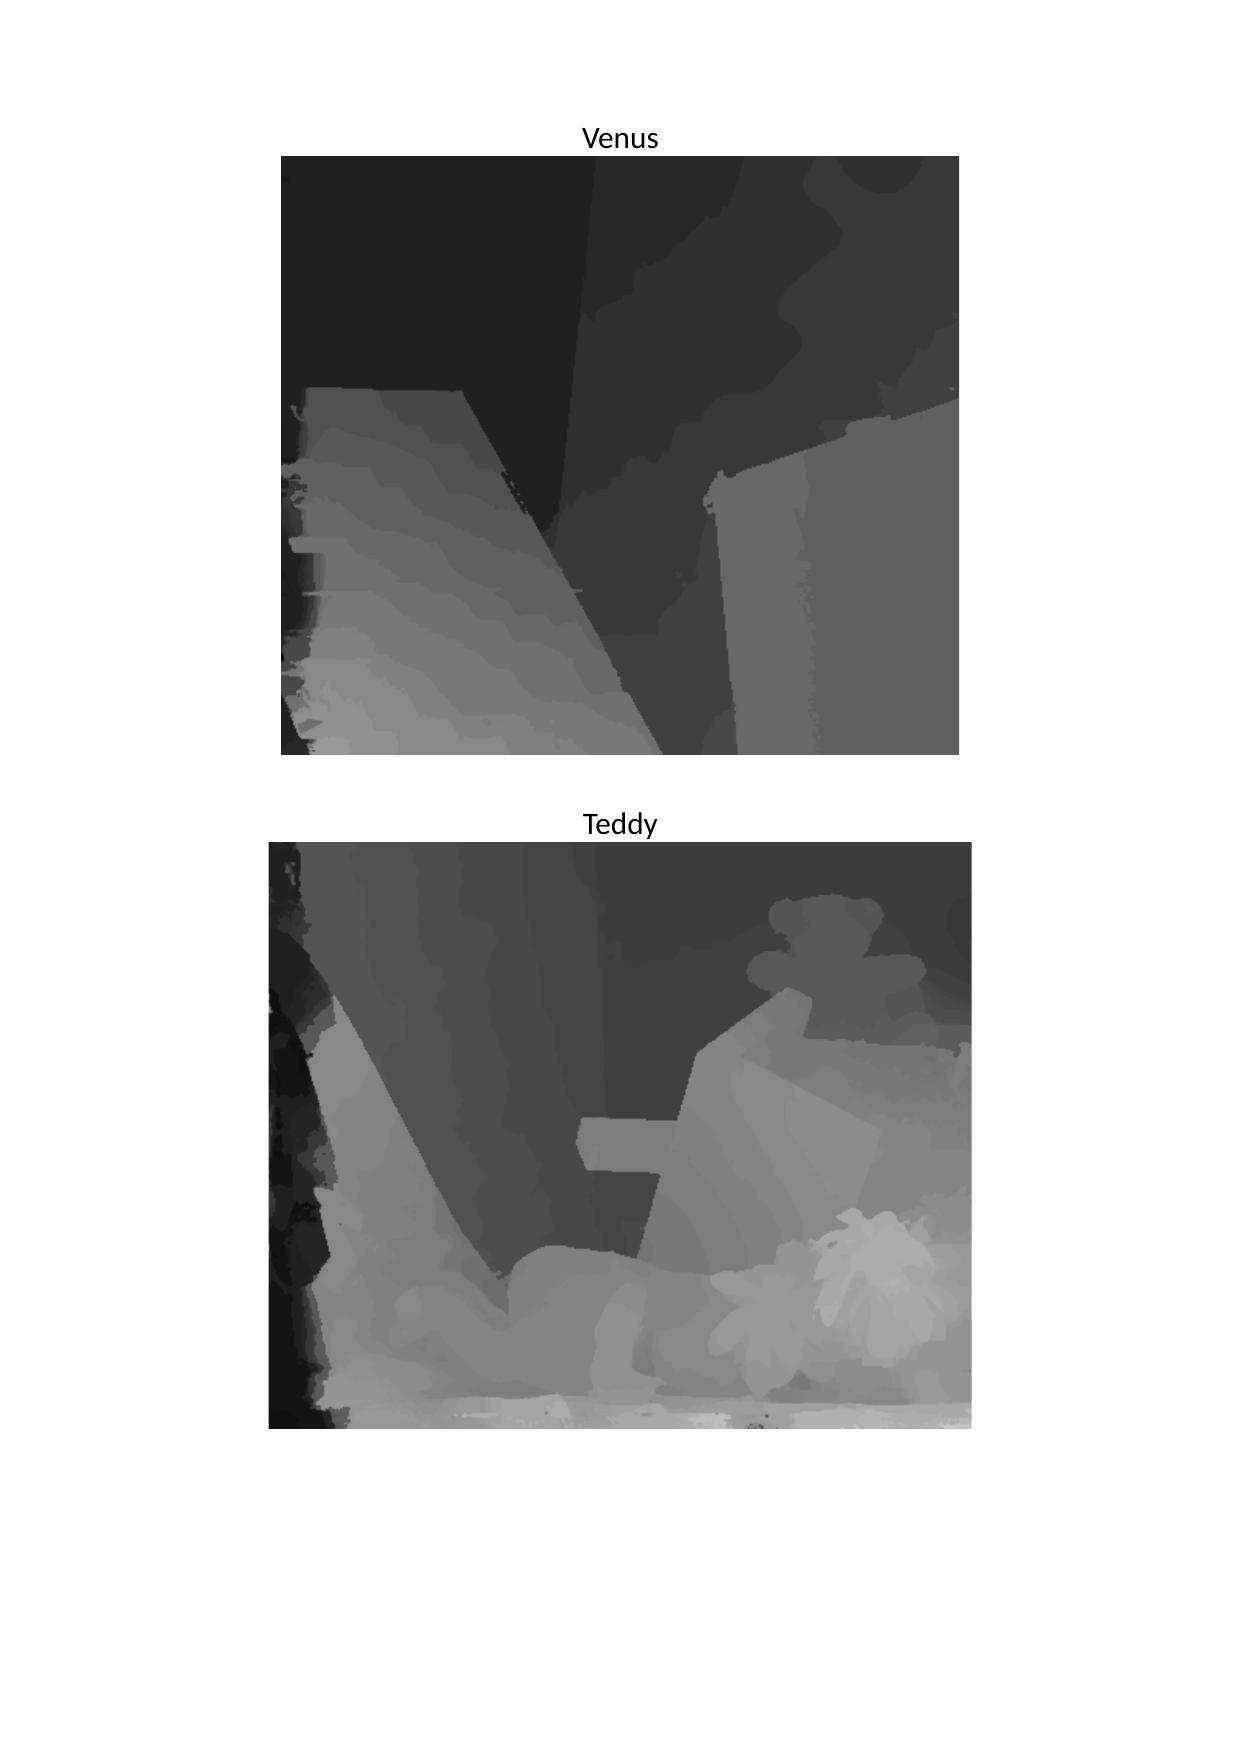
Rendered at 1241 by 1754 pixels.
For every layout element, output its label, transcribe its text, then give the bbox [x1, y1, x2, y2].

text Venus [118, 118, 1122, 156]
text Teddy [118, 804, 1122, 842]
picture [268, 842, 972, 1429]
picture [281, 156, 960, 755]
